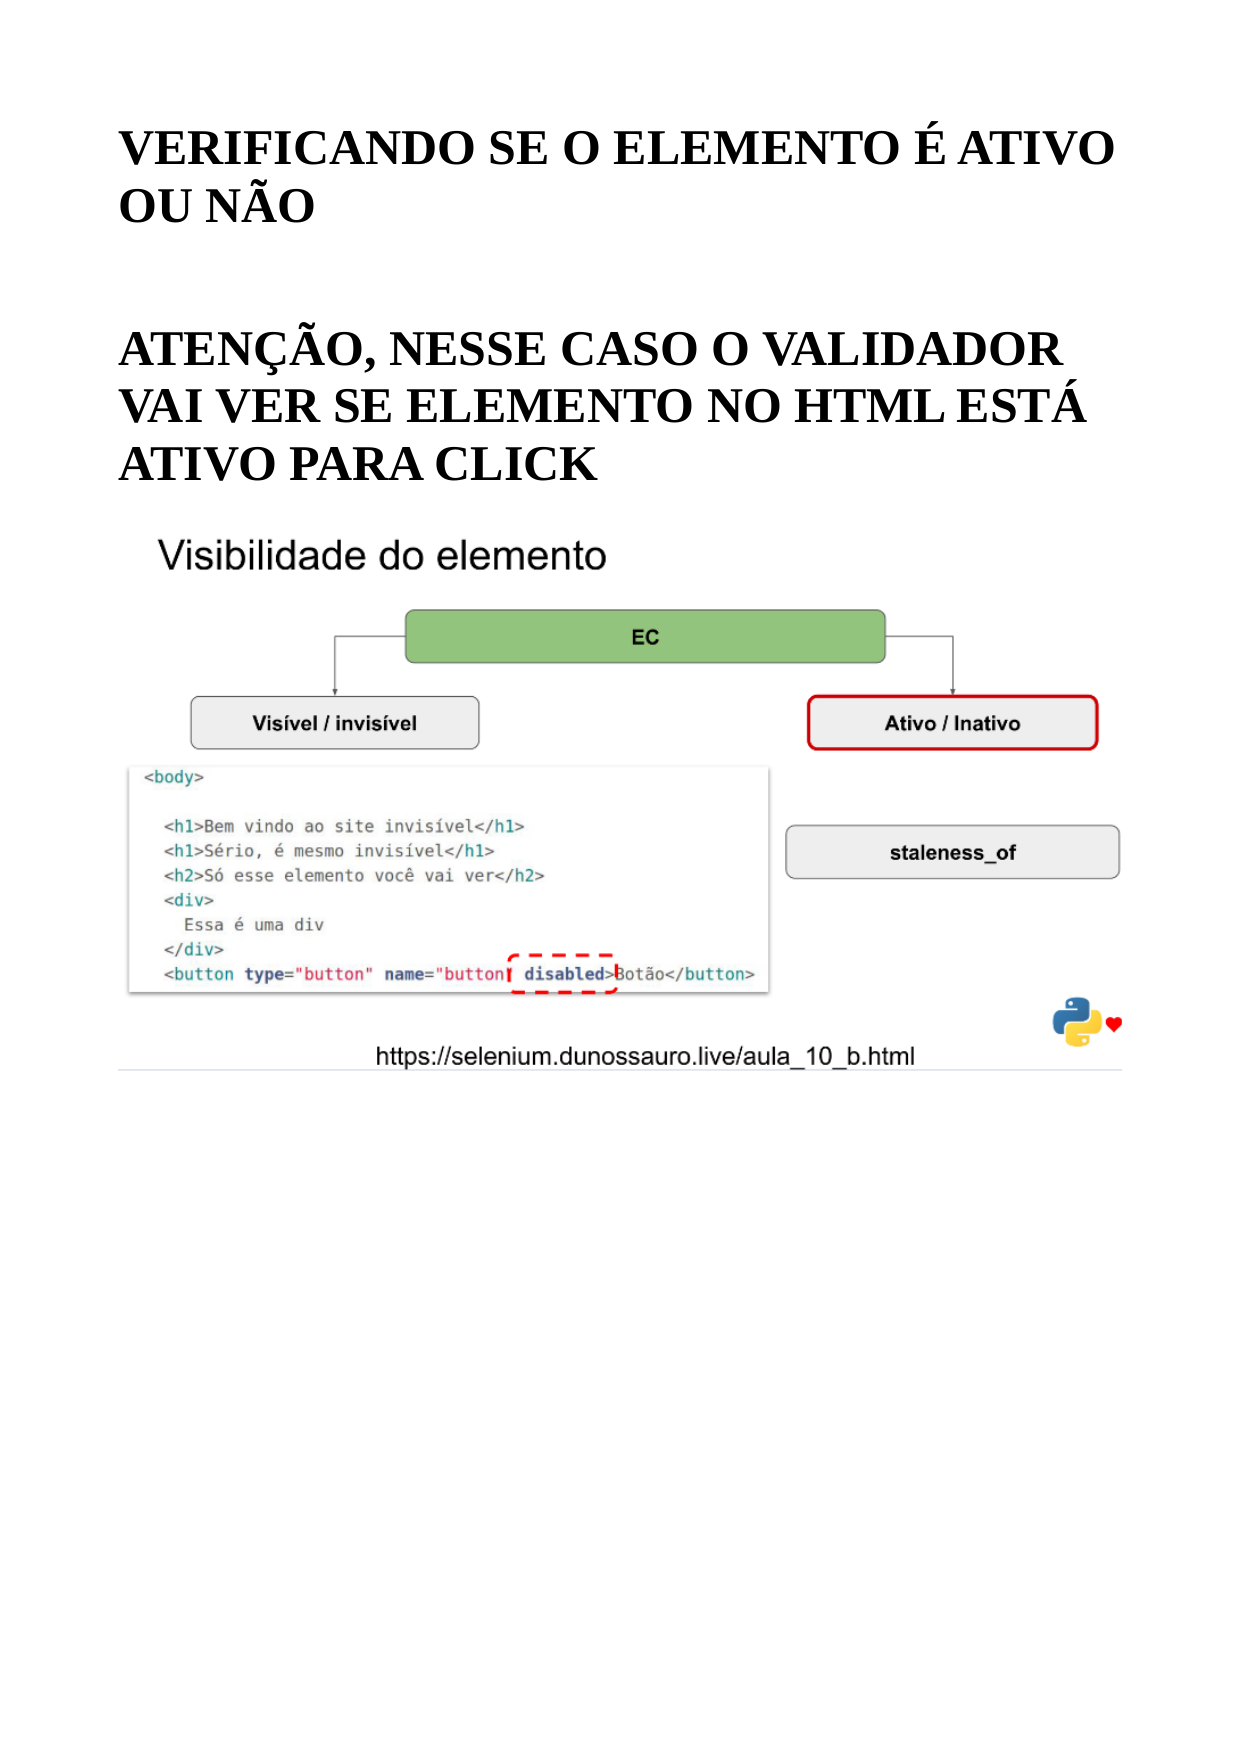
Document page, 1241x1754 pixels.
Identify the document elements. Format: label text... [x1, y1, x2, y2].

subtitle ATENÇÃO, NESSE CASO O VALIDADOR VAI VER SE ELEMENTO NO HTML ESTÁ ATIVO PARA CLICK [118, 318, 1122, 491]
subtitle VERIFICANDO SE O ELEMENTO É ATIVO OU NÃO [118, 118, 1122, 233]
picture [118, 507, 1123, 1074]
